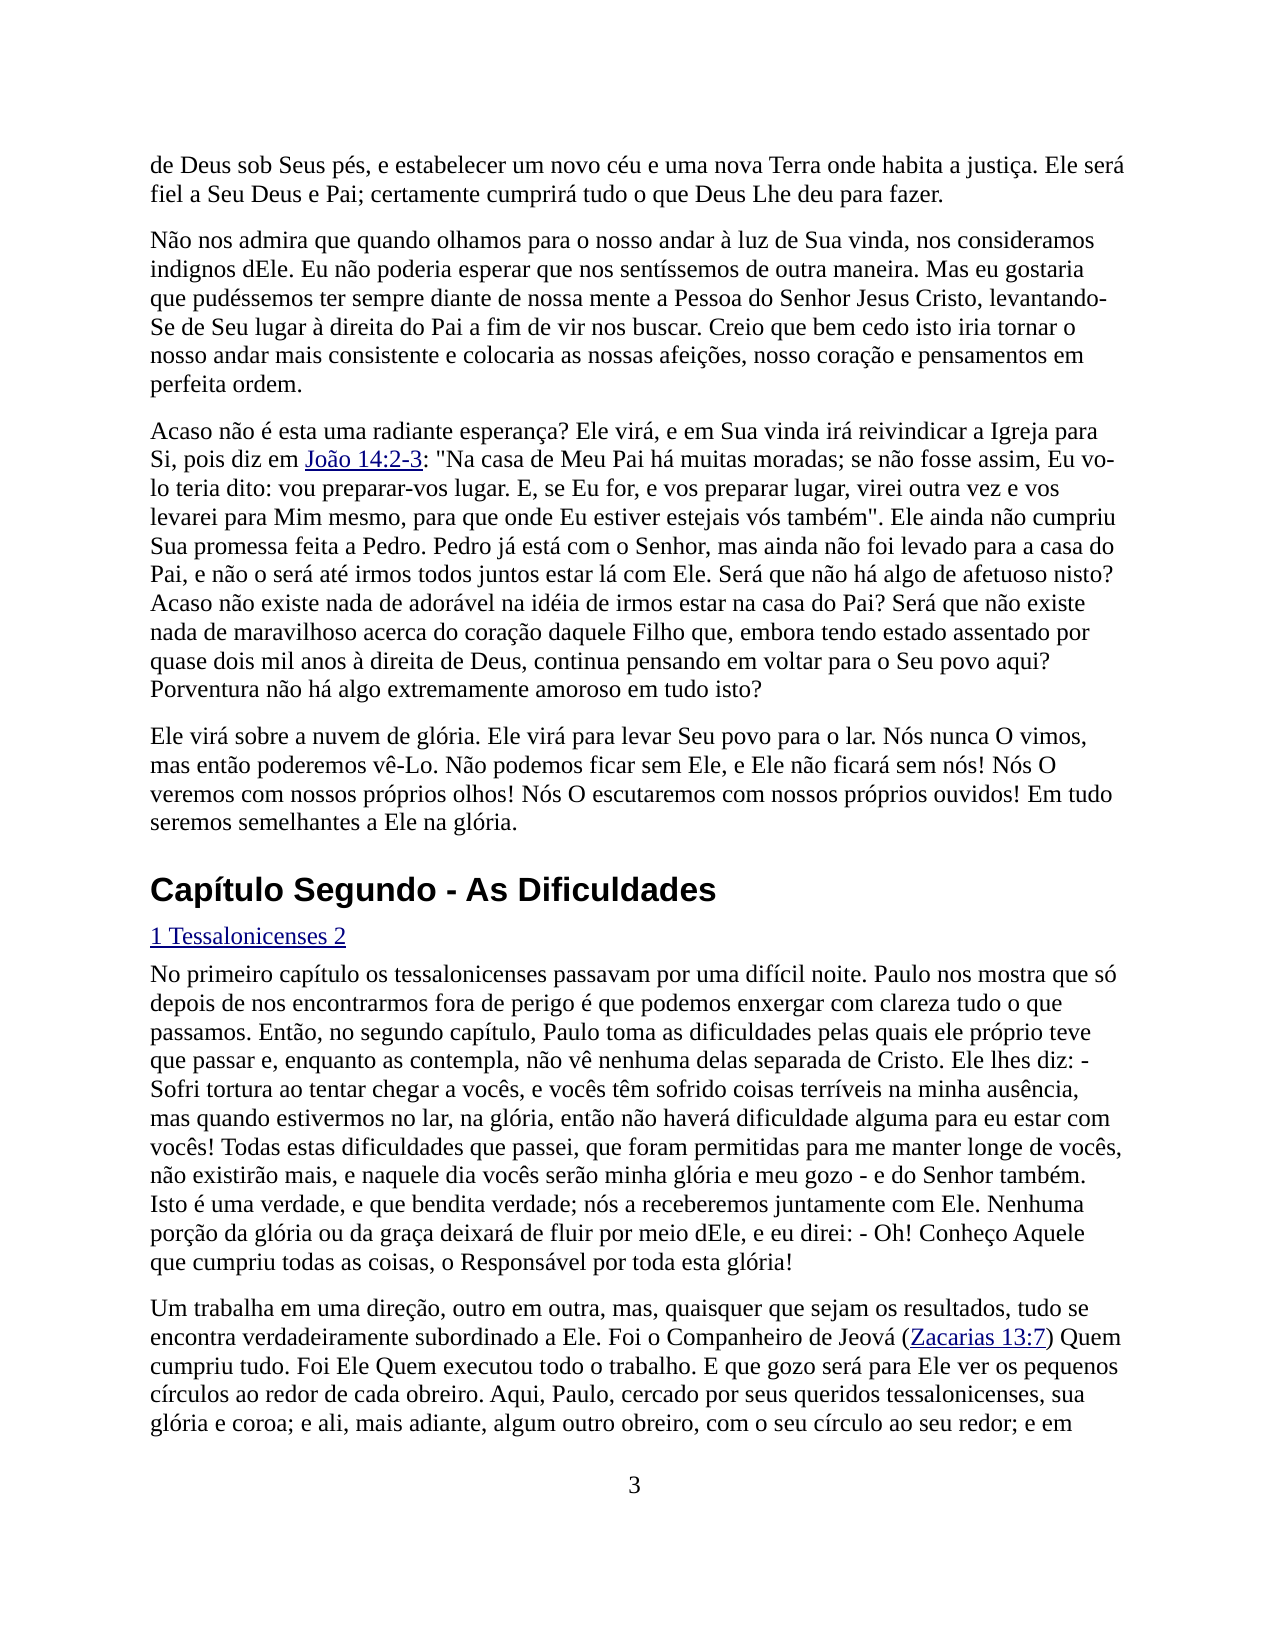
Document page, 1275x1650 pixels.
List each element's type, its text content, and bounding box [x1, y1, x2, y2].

text Um trabalha em uma direção, outro em outra, mas, quaisquer que sejam os resultados, tudo se encontra verdadeiramente subordinado a Ele. Foi o Companheiro de Jeová (Zacarias 13:7) Quem cumpriu tudo. Foi Ele Quem executou todo o trabalho. E que gozo será para Ele ver os pequenos círculos ao redor de cada obreiro. Aqui, Paulo, cercado por seus queridos tessalonicenses, sua glória e coroa; e ali, mais adiante, algum outro obreiro, com o seu círculo ao seu redor; e em [150, 1293, 1125, 1437]
text 1 Tessalonicenses 2 [150, 921, 1125, 950]
text Acaso não é esta uma radiante esperança? Ele virá, e em Sua vinda irá reivindicar a Igreja para Si, pois diz em João 14:2-3: "Na casa de Meu Pai há muitas moradas; se não fosse assim, Eu vo-lo teria dito: vou preparar-vos lugar. E, se Eu for, e vos preparar lugar, virei outra vez e vos levarei para Mim mesmo, para que onde Eu estiver estejais vós também". Ele ainda não cumpriu Sua promessa feita a Pedro. Pedro já está com o Senhor, mas ainda não foi levado para a casa do Pai, e não o será até irmos todos juntos estar lá com Ele. Será que não há algo de afetuoso nisto? Acaso não existe nada de adorável na idéia de irmos estar na casa do Pai? Será que não existe nada de maravilhoso acerca do coração daquele Filho que, embora tendo estado assentado por quase dois mil anos à direita de Deus, continua pensando em voltar para o Seu povo aqui? Porventura não há algo extremamente amoroso em tudo isto? [150, 416, 1125, 703]
subtitle Capítulo Segundo - As Dificuldades [150, 870, 1125, 909]
text Ele virá sobre a nuvem de glória. Ele virá para levar Seu povo para o lar. Nós nunca O vimos, mas então poderemos vê-Lo. Não podemos ficar sem Ele, e Ele não ficará sem nós! Nós O veremos com nossos próprios olhos! Nós O escutaremos com nossos próprios ouvidos! Em tudo seremos semelhantes a Ele na glória. [150, 721, 1125, 836]
text No primeiro capítulo os tessalonicenses passavam por uma difícil noite. Paulo nos mostra que só depois de nos encontrarmos fora de perigo é que podemos enxergar com clareza tudo o que passamos. Então, no segundo capítulo, Paulo toma as dificuldades pelas quais ele próprio teve que passar e, enquanto as contempla, não vê nenhuma delas separada de Cristo. Ele lhes diz: - Sofri tortura ao tentar chegar a vocês, e vocês têm sofrido coisas terríveis na minha ausência, mas quando estivermos no lar, na glória, então não haverá dificuldade alguma para eu estar com vocês! Todas estas dificuldades que passei, que foram permitidas para me manter longe de vocês, não existirão mais, e naquele dia vocês serão minha glória e meu gozo - e do Senhor também. Isto é uma verdade, e que bendita verdade; nós a receberemos juntamente com Ele. Nenhuma porção da glória ou da graça deixará de fluir por meio dEle, e eu direi: - Oh! Conheço Aquele que cumpriu todas as coisas, o Responsável por toda esta glória! [150, 959, 1125, 1275]
text Não nos admira que quando olhamos para o nosso andar à luz de Sua vinda, nos consideramos indignos dEle. Eu não poderia esperar que nos sentíssemos de outra maneira. Mas eu gostaria que pudéssemos ter sempre diante de nossa mente a Pessoa do Senhor Jesus Cristo, levantando-Se de Seu lugar à direita do Pai a fim de vir nos buscar. Creio que bem cedo isto iria tornar o nosso andar mais consistente e colocaria as nossas afeições, nosso coração e pensamentos em perfeita ordem. [150, 225, 1125, 398]
text de Deus sob Seus pés, e estabelecer um novo céu e uma nova Terra onde habita a justiça. Ele será fiel a Seu Deus e Pai; certamente cumprirá tudo o que Deus Lhe deu para fazer. [150, 150, 1125, 207]
